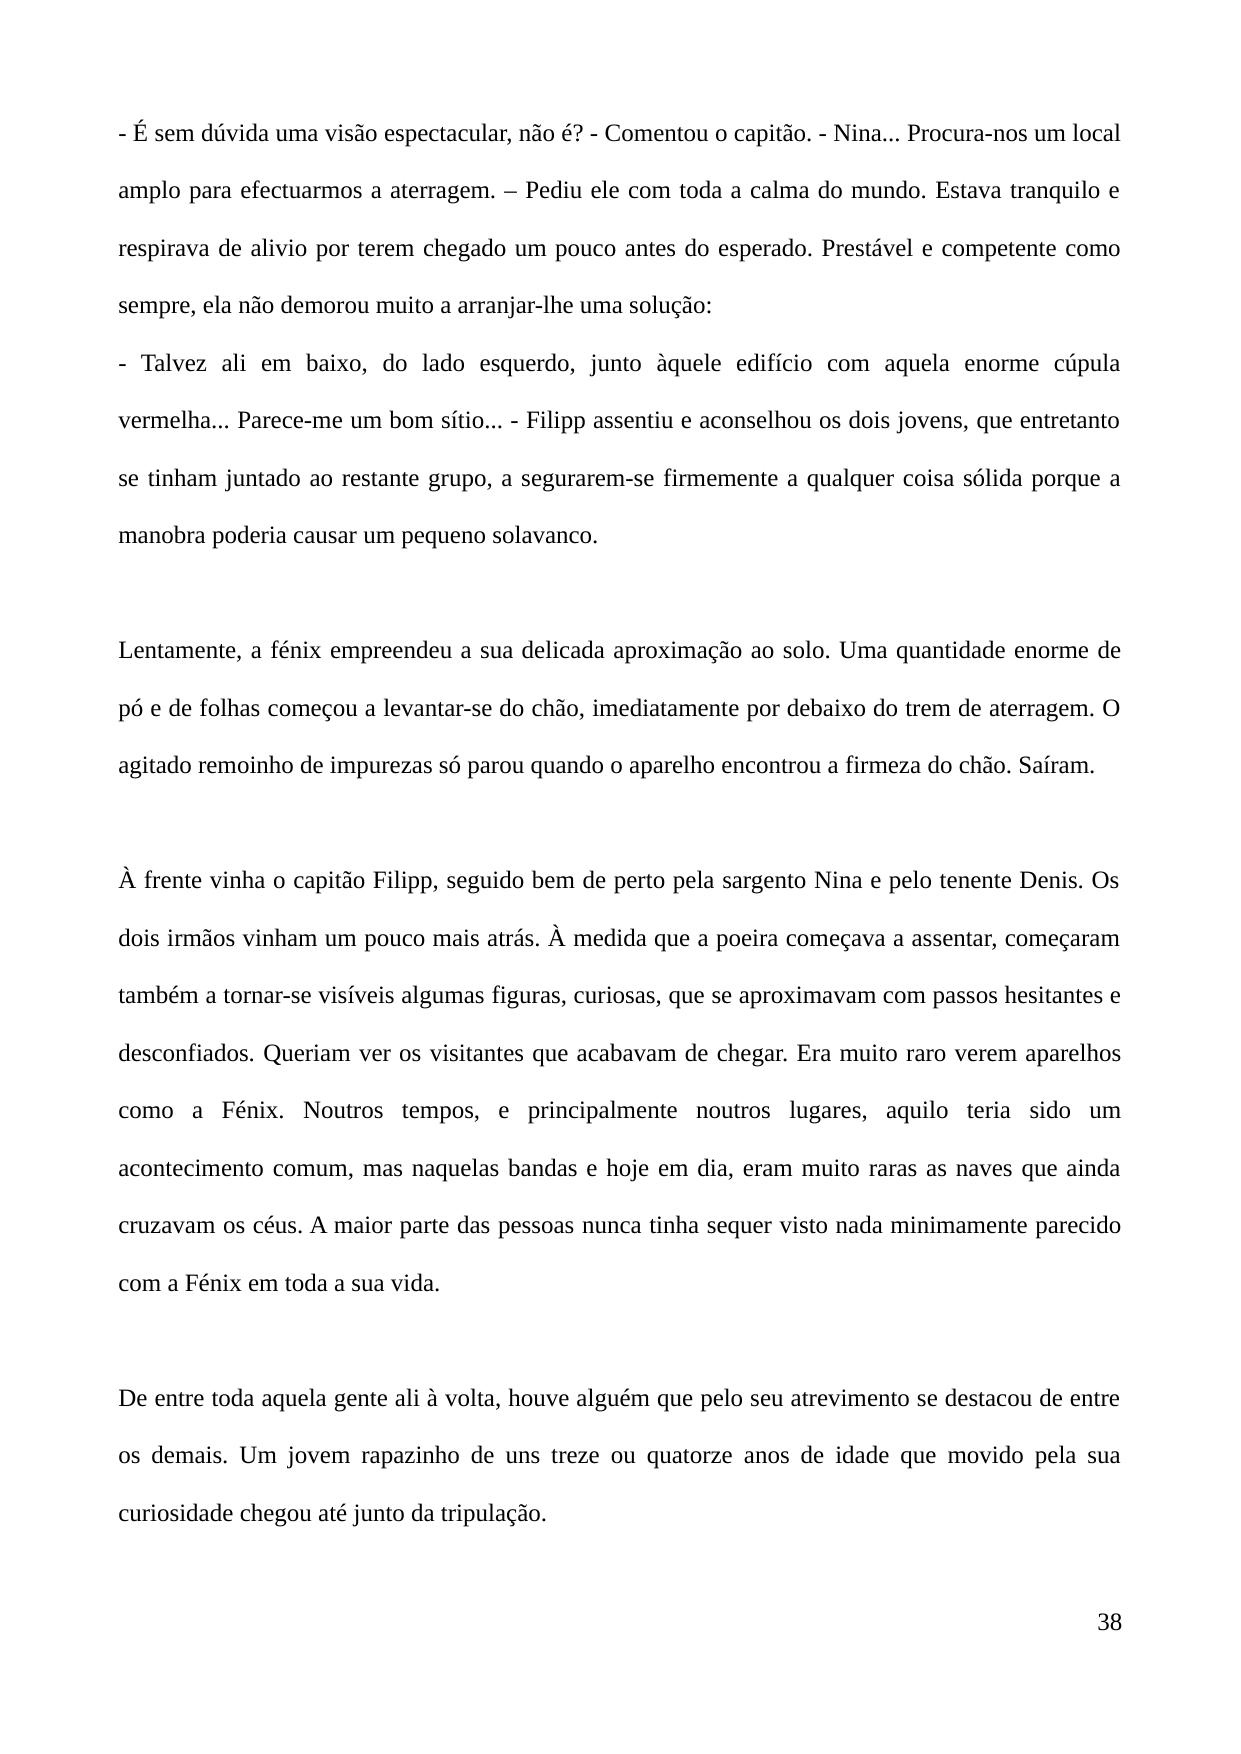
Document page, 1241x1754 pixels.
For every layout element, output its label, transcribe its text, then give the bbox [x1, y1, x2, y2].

text À frente vinha o capitão Filipp, seguido bem de perto pela sargento Nina e pelo tenente Denis. Os dois irmãos vinham um pouco mais atrás. À medida que a poeira começava a assentar, começaram também a tornar-se visíveis algumas figuras, curiosas, que se aproximavam com passos hesitantes e desconfiados. Queriam ver os visitantes que acabavam de chegar. Era muito raro verem aparelhos como a Fénix. Noutros tempos, e principalmente noutros lugares, aquilo teria sido um acontecimento comum, mas naquelas bandas e hoje em dia, eram muito raras as naves que ainda cruzavam os céus. A maior parte das pessoas nunca tinha sequer visto nada minimamente parecido com a Fénix em toda a sua vida. [118, 866, 1122, 1297]
text - É sem dúvida uma visão espectacular, não é? - Comentou o capitão. - Nina... Procura-nos um local amplo para efectuarmos a aterragem. – Pediu ele com toda a calma do mundo. Estava tranquilo e respirava de alivio por terem chegado um pouco antes do esperado. Prestável e competente como sempre, ela não demorou muito a arranjar-lhe uma solução: [118, 118, 1122, 319]
text De entre toda aquela gente ali à volta, houve alguém que pelo seu atrevimento se destacou de entre os demais. Um jovem rapazinho de uns treze ou quatorze anos de idade que movido pela sua curiosidade chegou até junto da tripulação. [118, 1383, 1122, 1527]
text - Talvez ali em baixo, do lado esquerdo, junto àquele edifício com aquela enorme cúpula vermelha... Parece-me um bom sítio... - Filipp assentiu e aconselhou os dois jovens, que entretanto se tinham juntado ao restante grupo, a segurarem-se firmemente a qualquer coisa sólida porque a manobra poderia causar um pequeno solavanco. [118, 348, 1122, 549]
text Lentamente, a fénix empreendeu a sua delicada aproximação ao solo. Uma quantidade enorme de pó e de folhas começou a levantar-se do chão, imediatamente por debaixo do trem de aterragem. O agitado remoinho de impurezas só parou quando o aparelho encontrou a firmeza do chão. Saíram. [118, 636, 1122, 779]
